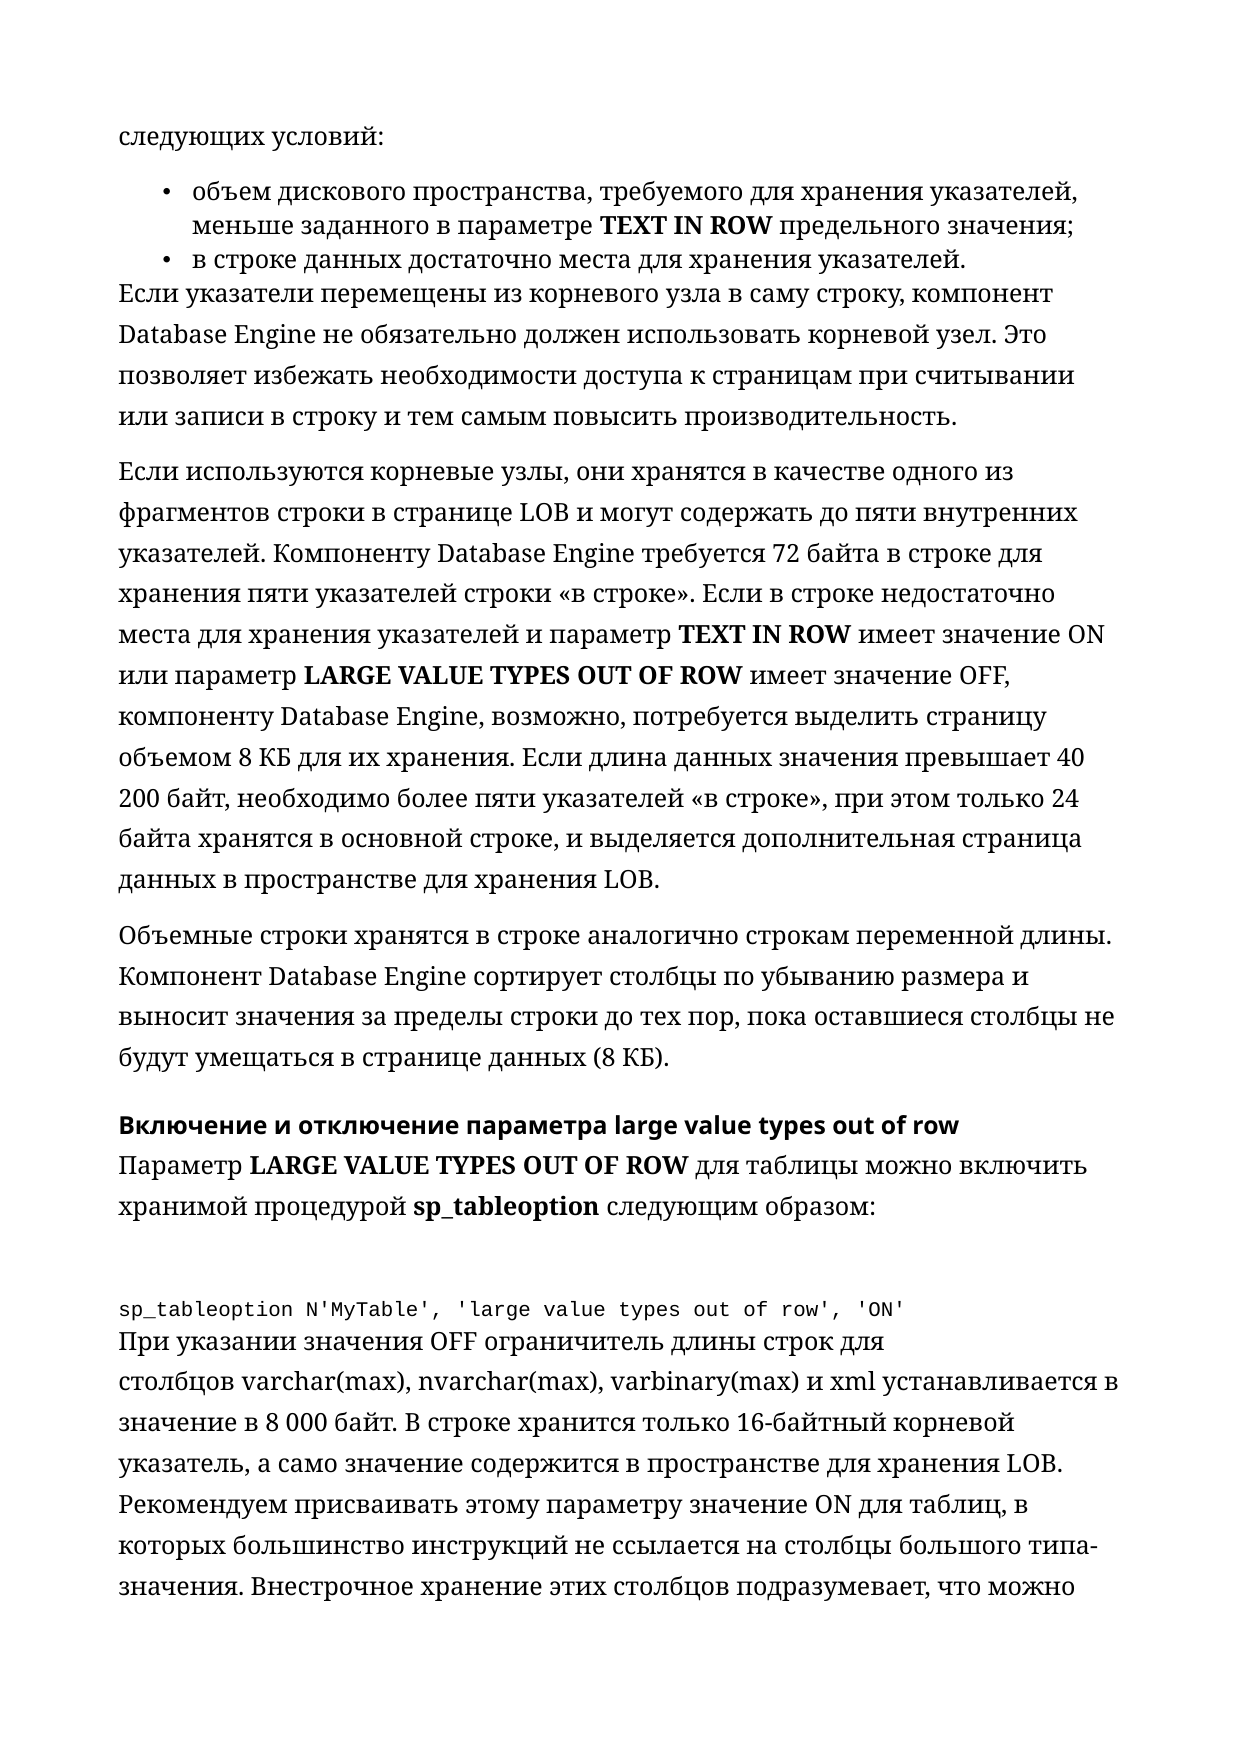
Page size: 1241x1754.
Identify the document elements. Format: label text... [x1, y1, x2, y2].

text следующих условий: [118, 118, 1122, 152]
subtitle Включение и отключение параметра large value types out of row [118, 1108, 1122, 1142]
text Объемные строки хранятся в строке аналогично строкам переменной длины. Компонент Database Engine сортирует столбцы по убыванию размера и выносит значения за пределы строки до тех пор, пока оставшиеся столбцы не будут умещаться в странице данных (8 КБ). [118, 917, 1122, 1074]
text При указании значения OFF ограничитель длины строк для столбцов varchar(max), nvarchar(max), varbinary(max) и xml устанавливается в значение в 8 000 байт. В строке хранится только 16-байтный корневой указатель, а само значение содержится в пространстве для хранения LOB. Рекомендуем присваивать этому параметру значение ON для таблиц, в которых большинство инструкций не ссылается на столбцы большого типа-значения. Внестрочное хранение этих столбцов подразумевает, что можно [118, 1323, 1122, 1602]
text Если используются корневые узлы, они хранятся в качестве одного из фрагментов строки в странице LOB и могут содержать до пяти внутренних указателей. Компоненту Database Engine требуется 72 байта в строке для хранения пяти указателей строки «в строке». Если в строке недостаточно места для хранения указателей и параметр TEXT IN ROW имеет значение ON или параметр LARGE VALUE TYPES OUT OF ROW имеет значение OFF, компоненту Database Engine, возможно, потребуется выделить страницу объемом 8 КБ для их хранения. Если длина данных значения превышает 40 200 байт, необходимо более пяти указателей «в строке», при этом только 24 байта хранятся в основной строке, и выделяется дополнительная страница данных в пространстве для хранения LOB. [118, 454, 1122, 896]
text sp_tableoption N'MyTable', 'large value types out of row', 'ON' [118, 1299, 1122, 1323]
list объем дискового пространства, требуемого для хранения указателей, меньше заданного в параметре TEXT IN ROW предельного значения; [162, 173, 1122, 242]
text Параметр LARGE VALUE TYPES OUT OF ROW для таблицы можно включить хранимой процедурой sp_tableoption следующим образом: [118, 1148, 1122, 1223]
text Если указатели перемещены из корневого узла в саму строку, компонент Database Engine не обязательно должен использовать корневой узел. Это позволяет избежать необходимости доступа к страницам при считывании или записи в строку и тем самым повысить производительность. [118, 276, 1122, 432]
list в строке данных достаточно места для хранения указателей. [162, 242, 1122, 276]
